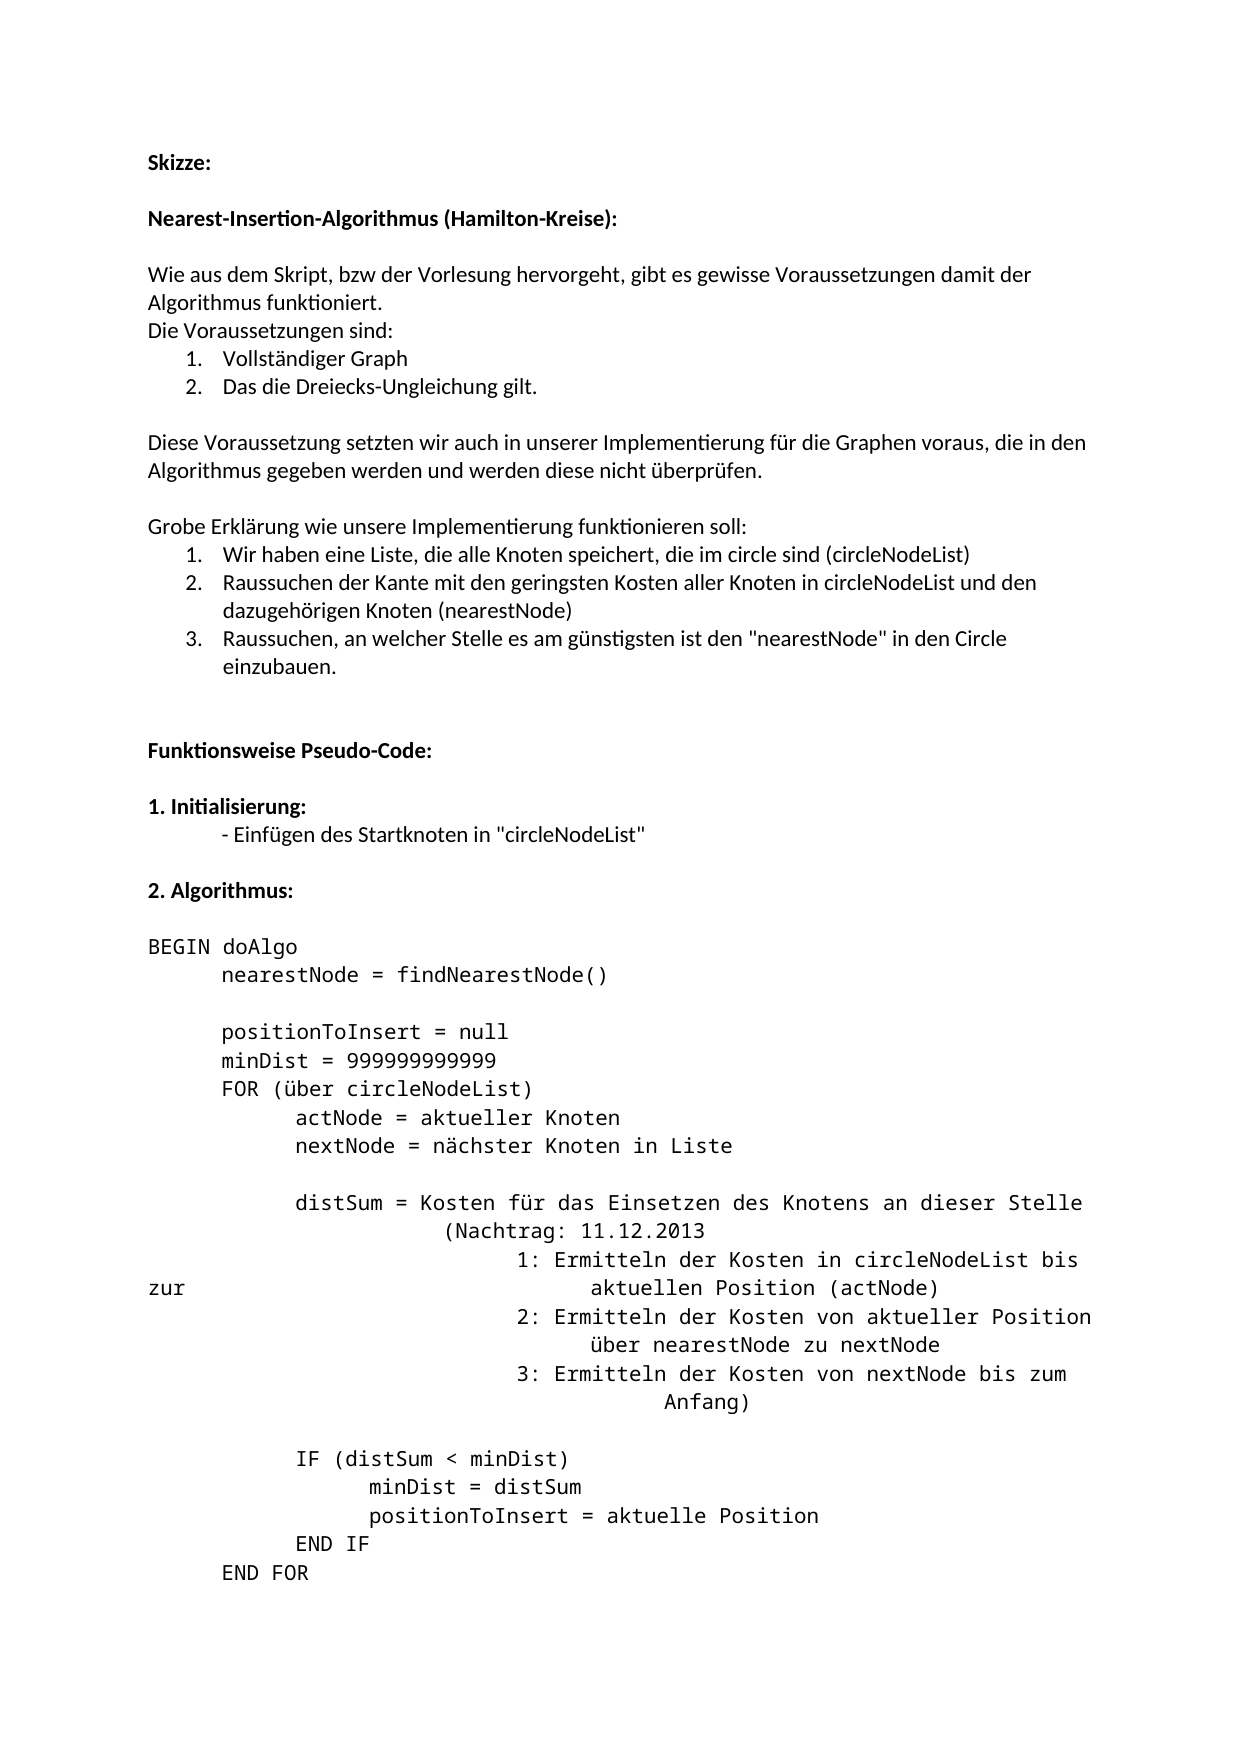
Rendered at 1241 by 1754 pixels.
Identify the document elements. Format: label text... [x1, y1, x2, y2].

text actNode = aktueller Knoten [148, 1103, 1093, 1131]
text Grobe Erklärung wie unsere Implementierung funktionieren soll: [148, 512, 1093, 540]
text END FOR [148, 1558, 1093, 1586]
text Wie aus dem Skript, bzw der Vorlesung hervorgeht, gibt es gewisse Voraussetzungen damit der Algorithmus funktioniert. [148, 260, 1093, 316]
text FOR (über circleNodeList) [148, 1074, 1093, 1103]
text positionToInsert = null [148, 1017, 1093, 1046]
text nearestNode = findNearestNode() [148, 961, 1093, 989]
text (Nachtrag: 11.12.2013 [148, 1217, 1093, 1245]
text - Einfügen des Startknoten in "circleNodeList" [148, 820, 1093, 848]
text nextNode = nächster Knoten in Liste [148, 1131, 1093, 1160]
text Die Voraussetzungen sind: [148, 316, 1093, 344]
text Skizze: [148, 148, 1093, 176]
list Vollständiger Graph [185, 344, 1093, 372]
text positionToInsert = aktuelle Position [148, 1501, 1093, 1529]
list Raussuchen der Kante mit den geringsten Kosten aller Knoten in circleNodeList und den dazugehörigen Knoten (nearestNode) [185, 568, 1093, 624]
text BEGIN doAlgo [148, 932, 1093, 961]
text Nearest-Insertion-Algorithmus (Hamilton-Kreise): [148, 204, 1093, 232]
text END IF [148, 1529, 1093, 1558]
text 2. Algorithmus: [148, 876, 1093, 904]
text minDist = 999999999999 [148, 1046, 1093, 1074]
text IF (distSum < minDist) [148, 1444, 1093, 1472]
list Wir haben eine Liste, die alle Knoten speichert, die im circle sind (circleNodeList) [185, 540, 1093, 568]
text Funktionsweise Pseudo-Code: [148, 736, 1093, 764]
text 1: Ermitteln der Kosten in circleNodeList bis zur aktuellen Position (actNode) [148, 1245, 1093, 1302]
text Diese Voraussetzung setzten wir auch in unserer Implementierung für die Graphen voraus, die in den Algorithmus gegeben werden und werden diese nicht überprüfen. [148, 428, 1093, 484]
list Das die Dreiecks-Ungleichung gilt. [185, 372, 1093, 400]
list Raussuchen, an welcher Stelle es am günstigsten ist den "nearestNode" in den Circle einzubauen. [185, 624, 1093, 680]
text 1. Initialisierung: [148, 792, 1093, 820]
text distSum = Kosten für das Einsetzen des Knotens an dieser Stelle [148, 1188, 1093, 1217]
text 2: Ermitteln der Kosten von aktueller Position über nearestNode zu nextNode [148, 1302, 1093, 1359]
text 3: Ermitteln der Kosten von nextNode bis zum Anfang) [148, 1359, 1093, 1416]
text minDist = distSum [148, 1472, 1093, 1501]
